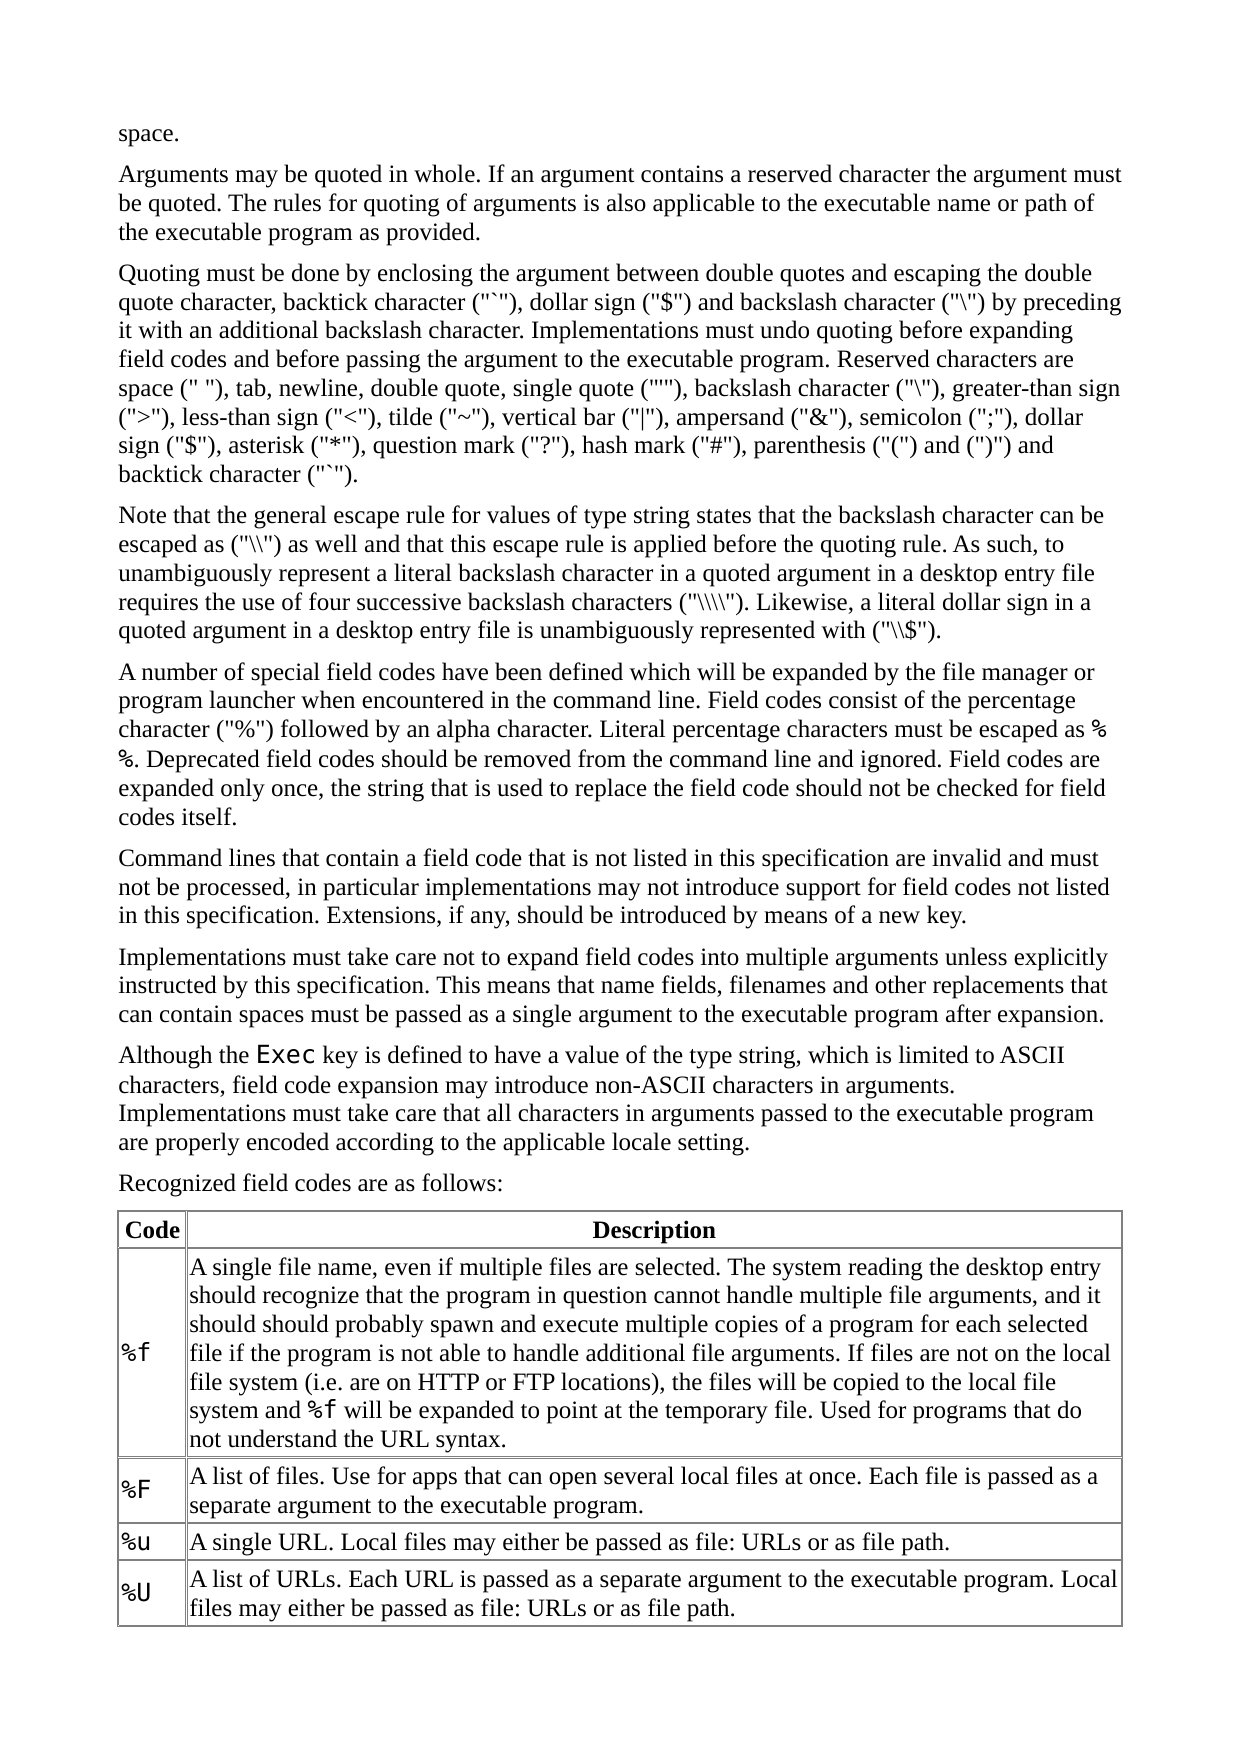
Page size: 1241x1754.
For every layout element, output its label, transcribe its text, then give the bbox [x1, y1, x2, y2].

text space. [118, 118, 1122, 147]
text Note that the general escape rule for values of type string states that the backslash character can be escaped as ("\\") as well and that this escape rule is applied before the quoting rule. As such, to unambiguously represent a literal backslash character in a quoted argument in a desktop entry file requires the use of four successive backslash characters ("\\\\"). Likewise, a literal dollar sign in a quoted argument in a desktop entry file is unambiguously represented with ("\\$"). [118, 501, 1122, 644]
table_cell A single file name, even if multiple files are selected. The system reading the desktop entry should recognize that the program in question cannot handle multiple file arguments, and it should should probably spawn and execute multiple copies of a program for each selected file if the program is not able to handle additional file arguments. If files are not on the local file system (i.e. are on HTTP or FTP locations), the files will be copied to the local file system and %f will be expanded to point at the temporary file. Used for programs that do not understand the URL syntax. [188, 1249, 1121, 1456]
table_cell A list of URLs. Each URL is passed as a separate argument to the executable program. Local files may either be passed as file: URLs or as file path. [188, 1561, 1121, 1624]
table_header Description [188, 1212, 1121, 1246]
table_cell %f [119, 1249, 185, 1456]
text Implementations must take care not to expand field codes into multiple arguments unless explicitly instructed by this specification. This means that name fields, filenames and other replacements that can contain spaces must be passed as a single argument to the executable program after expansion. [118, 942, 1122, 1028]
text Arguments may be quoted in whole. If an argument contains a reserved character the argument must be quoted. The rules for quoting of arguments is also applicable to the executable name or path of the executable program as provided. [118, 159, 1122, 246]
table_header Code [119, 1212, 185, 1246]
table_cell %F [119, 1459, 185, 1522]
table_cell A single URL. Local files may either be passed as file: URLs or as file path. [188, 1524, 1121, 1559]
table_cell A list of files. Use for apps that can open several local files at once. Each file is passed as a separate argument to the executable program. [188, 1459, 1121, 1522]
text Quoting must be done by enclosing the argument between double quotes and escaping the double quote character, backtick character ("`"), dollar sign ("$") and backslash character ("\") by preceding it with an additional backslash character. Implementations must undo quoting before expanding field codes and before passing the argument to the executable program. Reserved characters are space (" "), tab, newline, double quote, single quote ("'"), backslash character ("\"), greater-than sign (">"), less-than sign ("<"), tilde ("~"), vertical bar ("|"), ampersand ("&"), semicolon (";"), dollar sign ("$"), asterisk ("*"), question mark ("?"), hash mark ("#"), parenthesis ("(") and (")") and backtick character ("`"). [118, 258, 1122, 488]
text Recognized field codes are as follows: [118, 1168, 1122, 1197]
text Although the Exec key is defined to have a value of the type string, which is limited to ASCII characters, field code expansion may introduce non-ASCII characters in arguments. Implementations must take care that all characters in arguments passed to the executable program are properly encoded according to the applicable locale setting. [118, 1040, 1122, 1156]
text Command lines that contain a field code that is not listed in this specification are invalid and must not be processed, in particular implementations may not introduce support for field codes not listed in this specification. Extensions, if any, should be introduced by means of a new key. [118, 843, 1122, 929]
text A number of special field codes have been defined which will be expanded by the file manager or program launcher when encountered in the command line. Field codes consist of the percentage character ("%") followed by an alpha character. Literal percentage characters must be escaped as %%. Deprecated field codes should be removed from the command line and ignored. Field codes are expanded only once, the string that is used to replace the field code should not be checked for field codes itself. [118, 657, 1122, 830]
table_cell %u [119, 1524, 185, 1559]
table_cell %U [119, 1561, 185, 1624]
